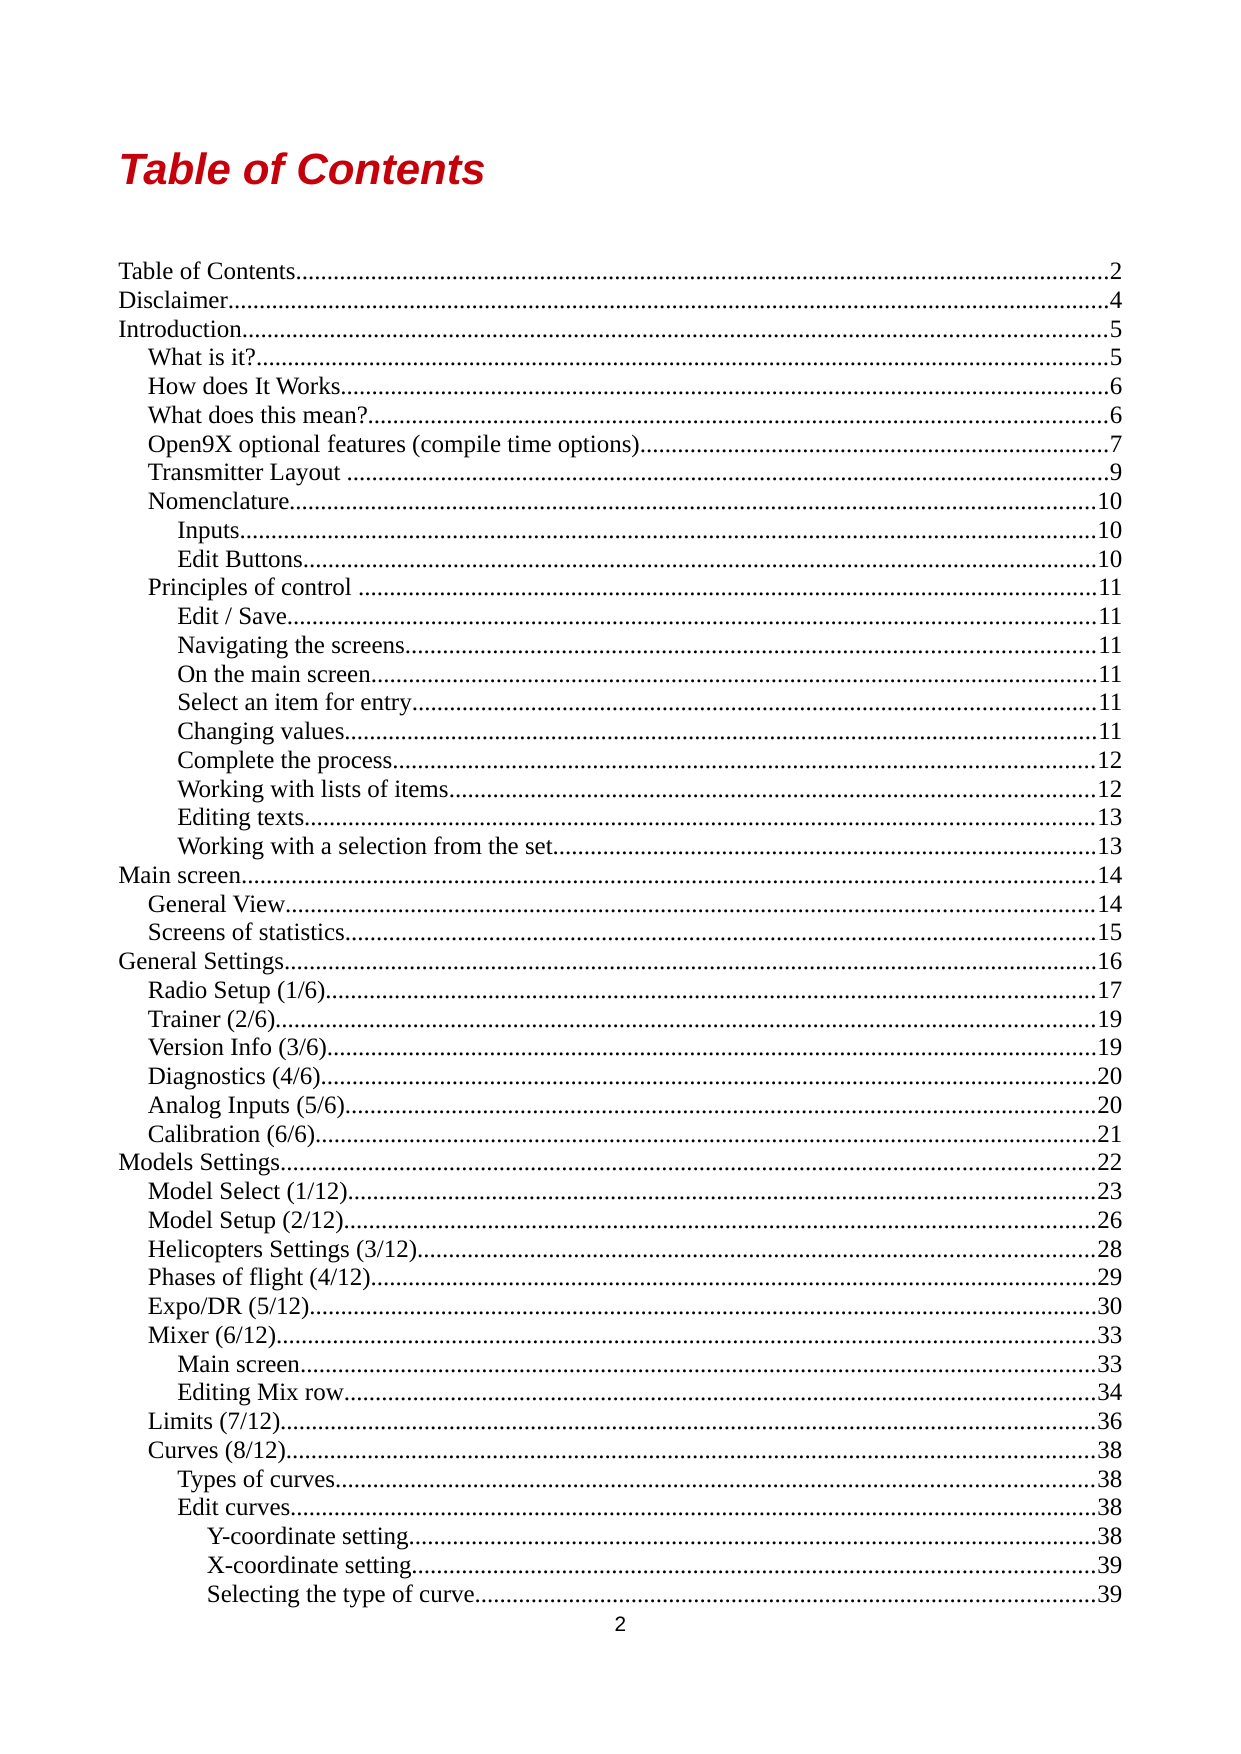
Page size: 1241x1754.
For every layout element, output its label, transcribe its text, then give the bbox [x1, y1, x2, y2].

text Transmitter Layout 9 [148, 457, 1122, 486]
text Open9X optional features (compile time options) 7 [148, 429, 1122, 457]
text Introduction 5 [118, 314, 1122, 342]
subtitle Table of Contents [118, 143, 1122, 244]
text Model Setup (2/12) 26 [148, 1205, 1122, 1234]
text Edit curves 38 [177, 1492, 1122, 1521]
text What does this mean? 6 [148, 400, 1122, 429]
text Complete the process 12 [177, 745, 1122, 774]
text Main screen 33 [177, 1349, 1122, 1377]
text Expo/DR (5/12) 30 [148, 1291, 1122, 1320]
text Trainer (2/6) 19 [148, 1004, 1122, 1032]
text Analog Inputs (5/6) 20 [148, 1090, 1122, 1119]
text Principles of control 11 [148, 572, 1122, 601]
text Table of Contents 2 [118, 256, 1122, 285]
text Limits (7/12) 36 [148, 1406, 1122, 1435]
text Navigating the screens 11 [177, 630, 1122, 659]
text Inputs 10 [177, 515, 1122, 544]
text Main screen 14 [118, 860, 1122, 889]
text Selecting the type of curve 39 [207, 1579, 1122, 1607]
text Working with a selection from the set 13 [177, 831, 1122, 860]
text How does It Works 6 [148, 371, 1122, 400]
text General View 14 [148, 889, 1122, 917]
text Edit / Save 11 [177, 601, 1122, 630]
text Changing values 11 [177, 716, 1122, 745]
text Mixer (6/12) 33 [148, 1320, 1122, 1349]
text Working with lists of items 12 [177, 774, 1122, 802]
text Nomenclature 10 [148, 486, 1122, 515]
text Edit Buttons 10 [177, 544, 1122, 572]
text Model Select (1/12) 23 [148, 1176, 1122, 1205]
text Radio Setup (1/6) 17 [148, 975, 1122, 1004]
text Helicopters Settings (3/12) 28 [148, 1234, 1122, 1262]
text X-coordinate setting 39 [207, 1550, 1122, 1579]
text Calibration (6/6) 21 [148, 1119, 1122, 1147]
text General Settings 16 [118, 946, 1122, 975]
text Select an item for entry 11 [177, 687, 1122, 716]
text Diagnostics (4/6) 20 [148, 1061, 1122, 1090]
text Screens of statistics 15 [148, 917, 1122, 946]
text Editing texts 13 [177, 802, 1122, 831]
text Disclaimer 4 [118, 285, 1122, 314]
text On the main screen 11 [177, 659, 1122, 687]
text What is it? 5 [148, 342, 1122, 371]
text Phases of flight (4/12) 29 [148, 1262, 1122, 1291]
text Editing Mix row 34 [177, 1377, 1122, 1406]
text Models Settings 22 [118, 1147, 1122, 1176]
text Version Info (3/6) 19 [148, 1032, 1122, 1061]
text Curves (8/12) 38 [148, 1435, 1122, 1464]
text Y-coordinate setting 38 [207, 1521, 1122, 1550]
text Types of curves 38 [177, 1464, 1122, 1492]
